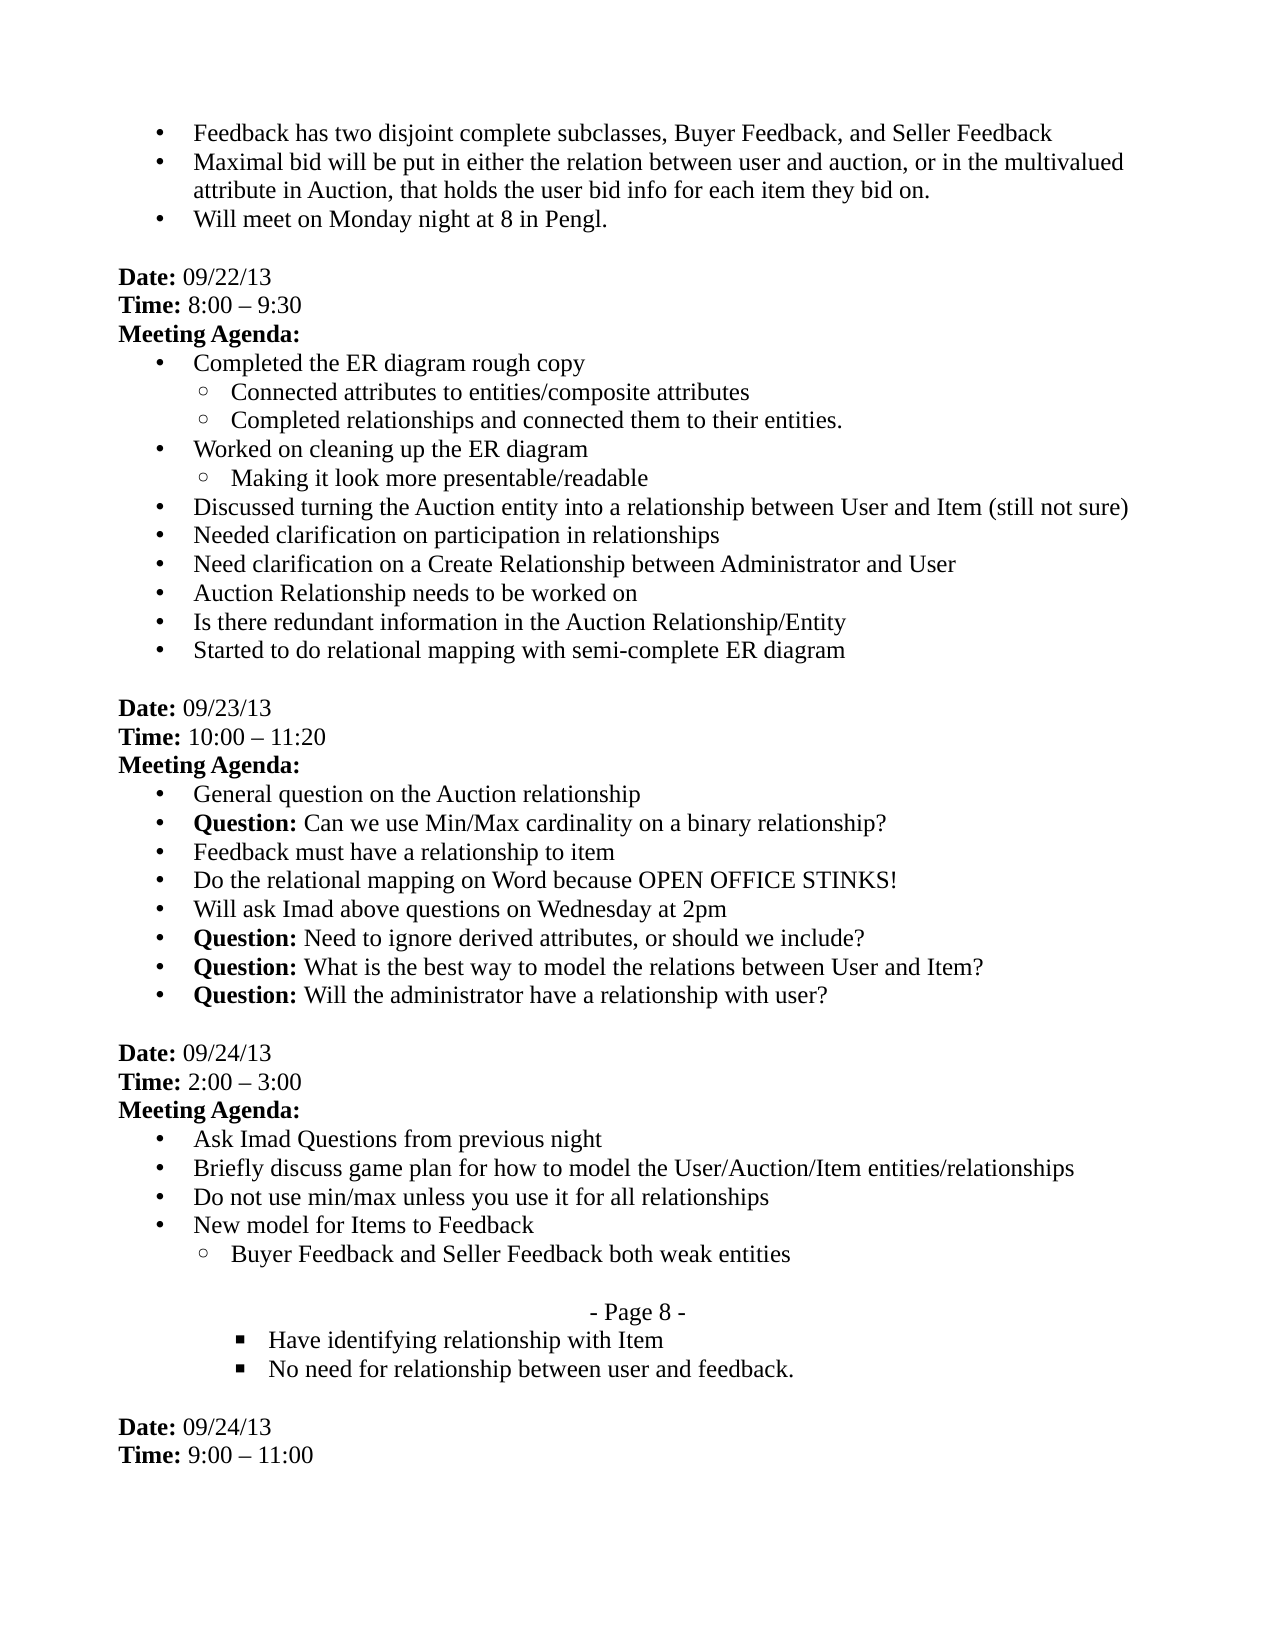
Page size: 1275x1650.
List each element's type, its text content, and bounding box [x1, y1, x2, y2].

text Date: 09/22/13 [118, 262, 1157, 291]
list Discussed turning the Auction entity into a relationship between User and Item (still not sure) [156, 492, 1157, 521]
list Buyer Feedback and Seller Feedback both weak entities [193, 1239, 1157, 1268]
text Time: 9:00 – 11:00 [118, 1441, 1157, 1469]
text Meeting Agenda: [118, 319, 1157, 348]
text Time: 8:00 – 9:30 [118, 291, 1157, 319]
text Time: 10:00 – 11:20 [118, 722, 1157, 751]
text Meeting Agenda: [118, 1096, 1157, 1124]
list Feedback has two disjoint complete subclasses, Buyer Feedback, and Seller Feedback [156, 118, 1157, 147]
list Question: Need to ignore derived attributes, or should we include? [156, 923, 1157, 952]
text Date: 09/24/13 [118, 1412, 1157, 1441]
list Ask Imad Questions from previous night [156, 1124, 1157, 1153]
list New model for Items to Feedback [156, 1211, 1157, 1239]
list Started to do relational mapping with semi-complete ER diagram [156, 636, 1157, 664]
list Is there redundant information in the Auction Relationship/Entity [156, 607, 1157, 636]
list Will meet on Monday night at 8 in Pengl. [156, 204, 1157, 233]
list Needed clarification on participation in relationships [156, 521, 1157, 549]
list Maximal bid will be put in either the relation between user and auction, or in the multivalued attribute in Auction, that holds the user bid info for each item they bid on. [156, 147, 1157, 204]
list Completed relationships and connected them to their entities. [193, 406, 1157, 434]
text Date: 09/24/13 [118, 1038, 1157, 1067]
list Completed the ER diagram rough copy [156, 348, 1157, 377]
list Have identifying relationship with Item [231, 1326, 1157, 1354]
list Will ask Imad above questions on Wednesday at 2pm [156, 894, 1157, 923]
text Meeting Agenda: [118, 751, 1157, 779]
list Briefly discuss game plan for how to model the User/Auction/Item entities/relationships [156, 1153, 1157, 1182]
list Worked on cleaning up the ER diagram [156, 434, 1157, 463]
text Time: 2:00 – 3:00 [118, 1067, 1157, 1096]
list Do not use min/max unless you use it for all relationships [156, 1182, 1157, 1211]
list Need clarification on a Create Relationship between Administrator and User [156, 549, 1157, 578]
list Making it look more presentable/readable [193, 463, 1157, 492]
list General question on the Auction relationship [156, 779, 1157, 808]
list Do the relational mapping on Word because OPEN OFFICE STINKS! [156, 866, 1157, 894]
list Question: What is the best way to model the relations between User and Item? [156, 952, 1157, 981]
text - Page 8 - [118, 1297, 1157, 1326]
list No need for relationship between user and feedback. [231, 1354, 1157, 1383]
text Date: 09/23/13 [118, 693, 1157, 722]
list Auction Relationship needs to be worked on [156, 578, 1157, 607]
list Question: Can we use Min/Max cardinality on a binary relationship? [156, 808, 1157, 837]
list Feedback must have a relationship to item [156, 837, 1157, 866]
list Connected attributes to entities/composite attributes [193, 377, 1157, 406]
list Question: Will the administrator have a relationship with user? [156, 981, 1157, 1009]
